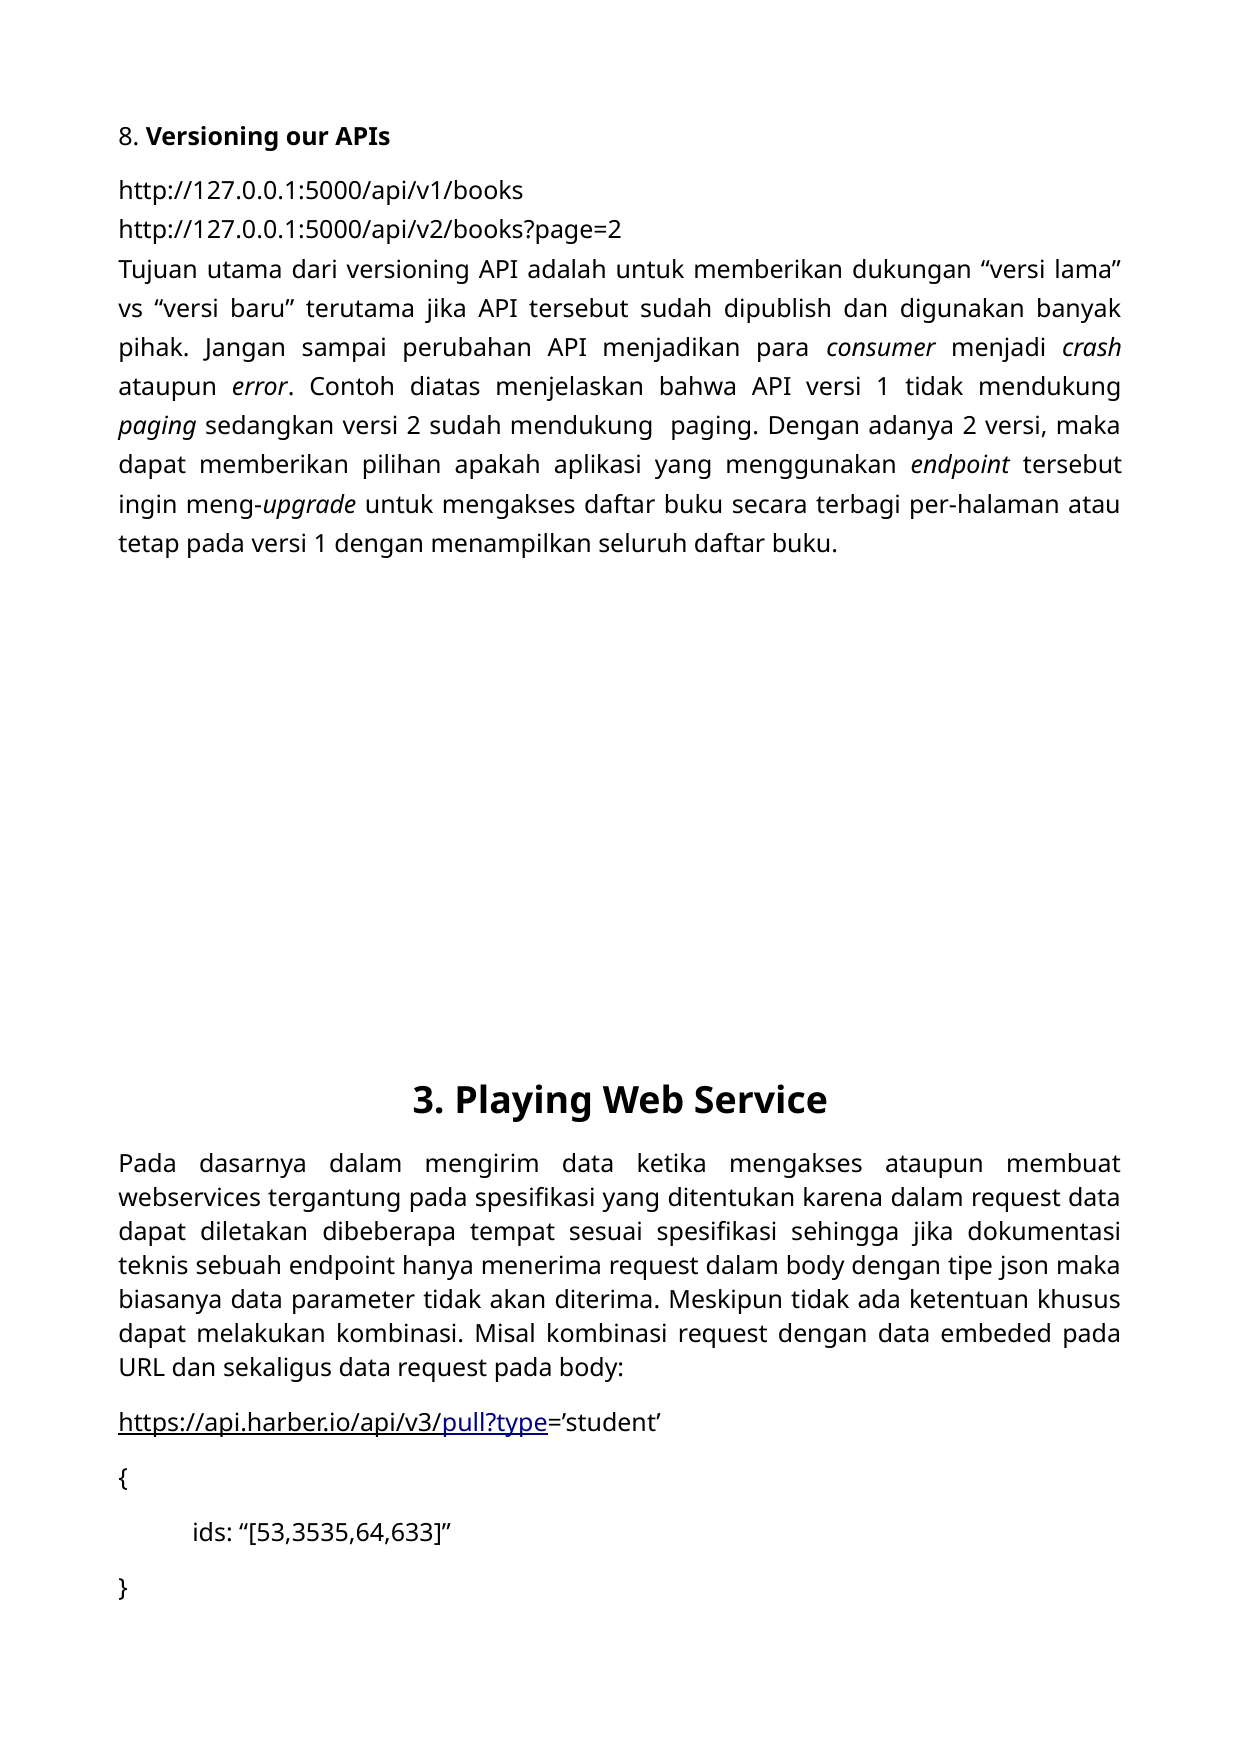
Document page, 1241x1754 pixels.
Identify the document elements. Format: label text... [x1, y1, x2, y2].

text { [118, 1459, 1122, 1493]
text 3. Playing Web Service [118, 1073, 1122, 1124]
text } [118, 1569, 1122, 1603]
text ids: “[53,3535,64,633]” [118, 1514, 1122, 1548]
text https://api.harber.io/api/v3/pull?type=’student’ [118, 1404, 1122, 1438]
text http://127.0.0.1:5000/api/v1/books http://127.0.0.1:5000/api/v2/books?page=2 Tujuan utama dari versioning API adalah untuk memberikan dukungan “versi lama” vs “versi baru” terutama jika API tersebut sudah dipublish dan digunakan banyak pihak. Jangan sampai perubahan API menjadikan para consumer menjadi crash ataupun error. Contoh diatas menjelaskan bahwa API versi 1 tidak mendukung paging sedangkan versi 2 sudah mendukung paging. Dengan adanya 2 versi, maka dapat memberikan pilihan apakah aplikasi yang menggunakan endpoint tersebut ingin meng-upgrade untuk mengakses daftar buku secara terbagi per-halaman atau tetap pada versi 1 dengan menampilkan seluruh daftar buku. [118, 173, 1122, 559]
text Pada dasarnya dalam mengirim data ketika mengakses ataupun membuat webservices tergantung pada spesifikasi yang ditentukan karena dalam request data dapat diletakan dibeberapa tempat sesuai spesifikasi sehingga jika dokumentasi teknis sebuah endpoint hanya menerima request dalam body dengan tipe json maka biasanya data parameter tidak akan diterima. Meskipun tidak ada ketentuan khusus dapat melakukan kombinasi. Misal kombinasi request dengan data embeded pada URL dan sekaligus data request pada body: [118, 1145, 1122, 1384]
text 8. Versioning our APIs [118, 118, 1122, 152]
